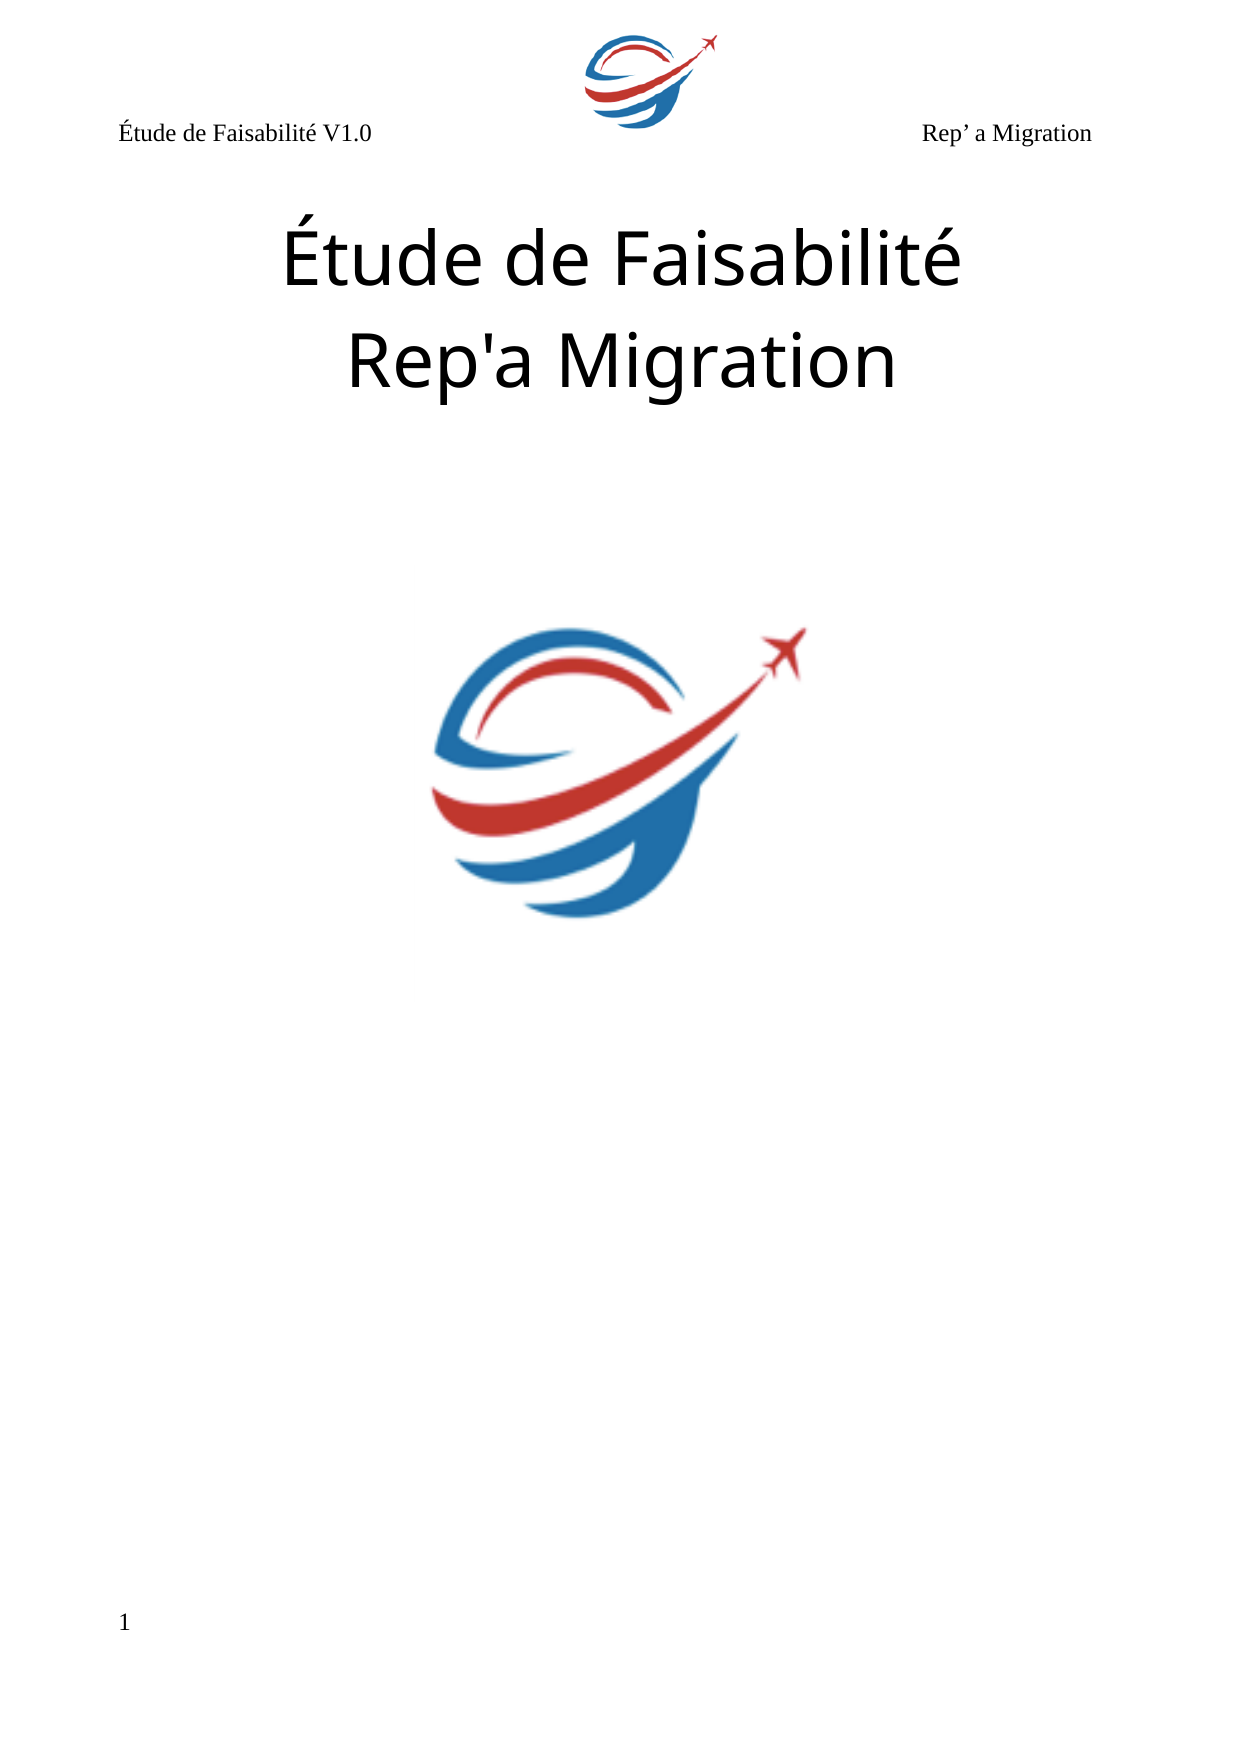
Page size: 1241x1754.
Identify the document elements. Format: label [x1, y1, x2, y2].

picture [577, 14, 723, 155]
picture [413, 565, 824, 1002]
